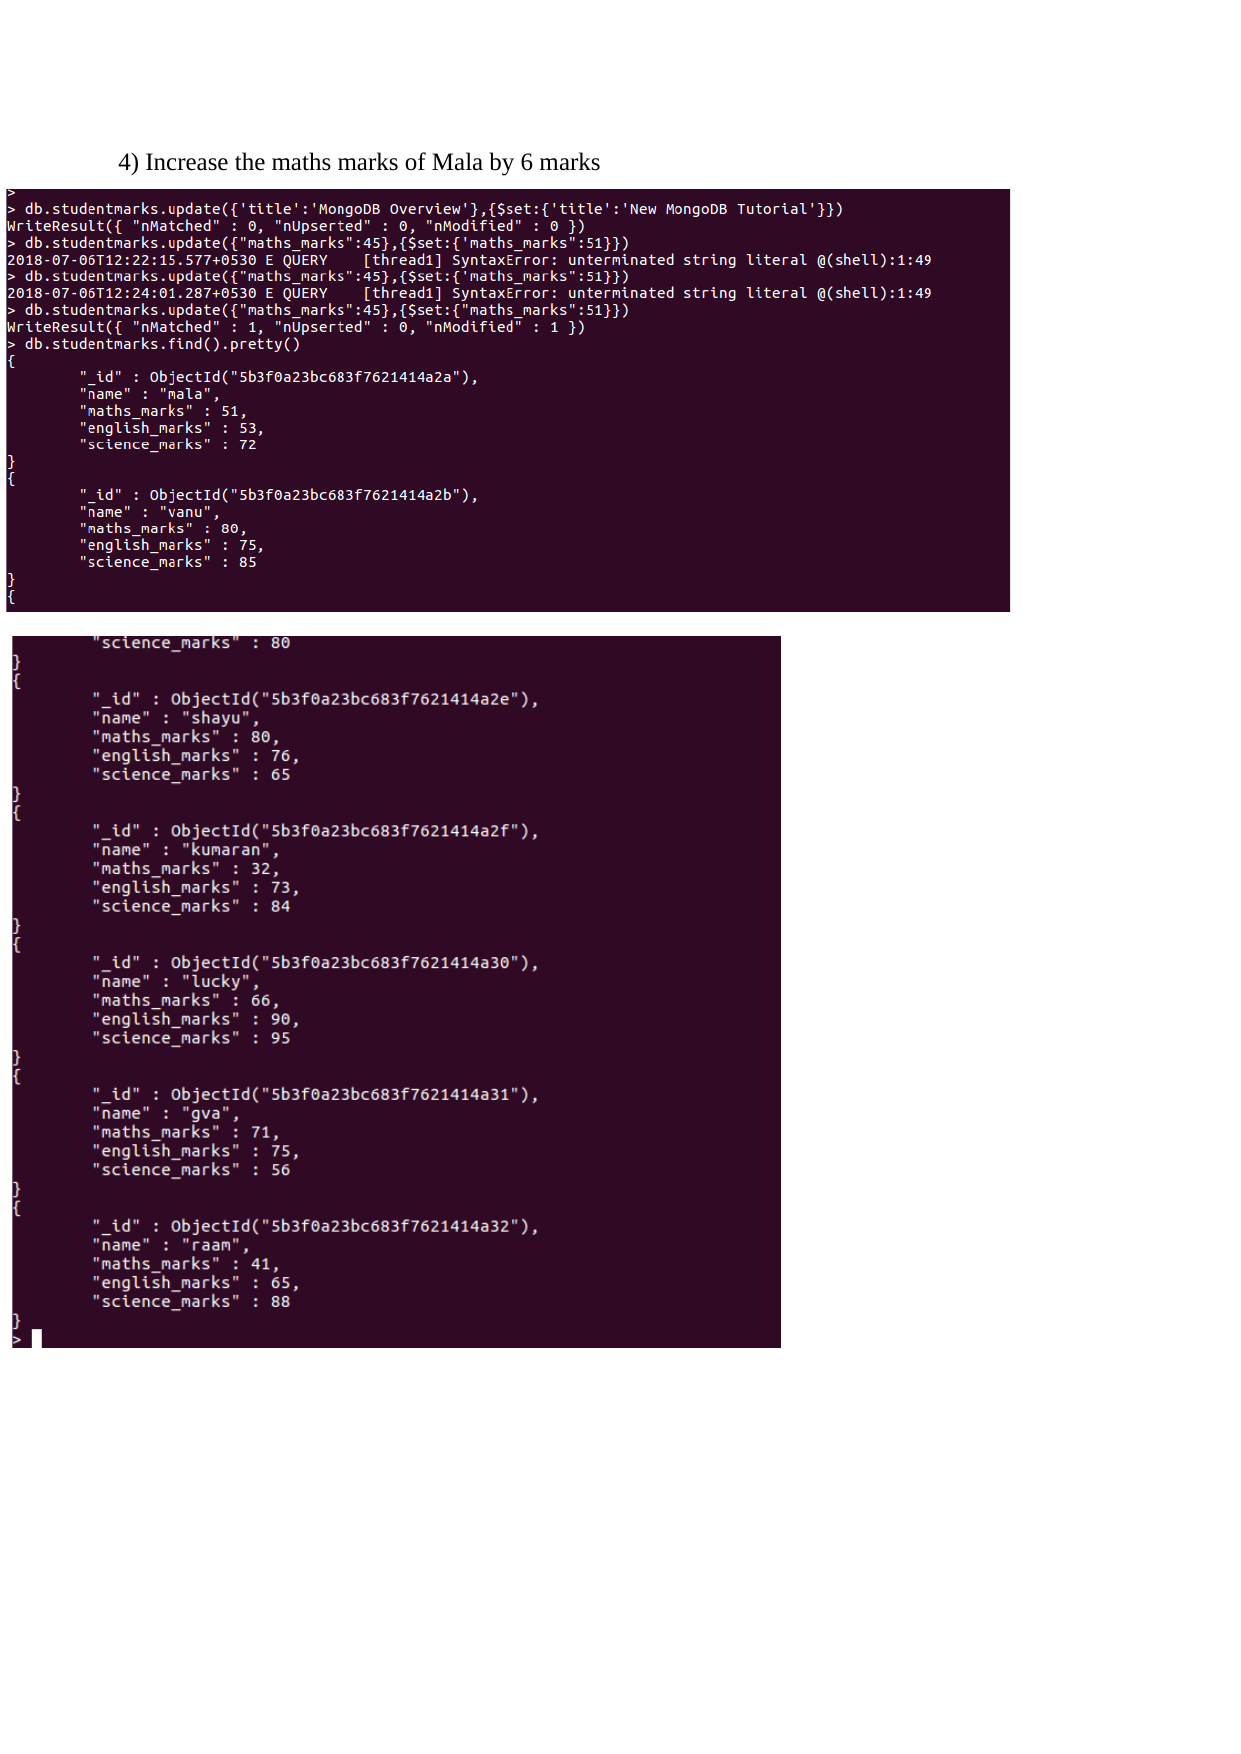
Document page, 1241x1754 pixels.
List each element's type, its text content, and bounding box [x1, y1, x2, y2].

picture [6, 189, 1011, 612]
picture [12, 636, 781, 1348]
text 4) Increase the maths marks of Mala by 6 marks [118, 147, 1122, 176]
